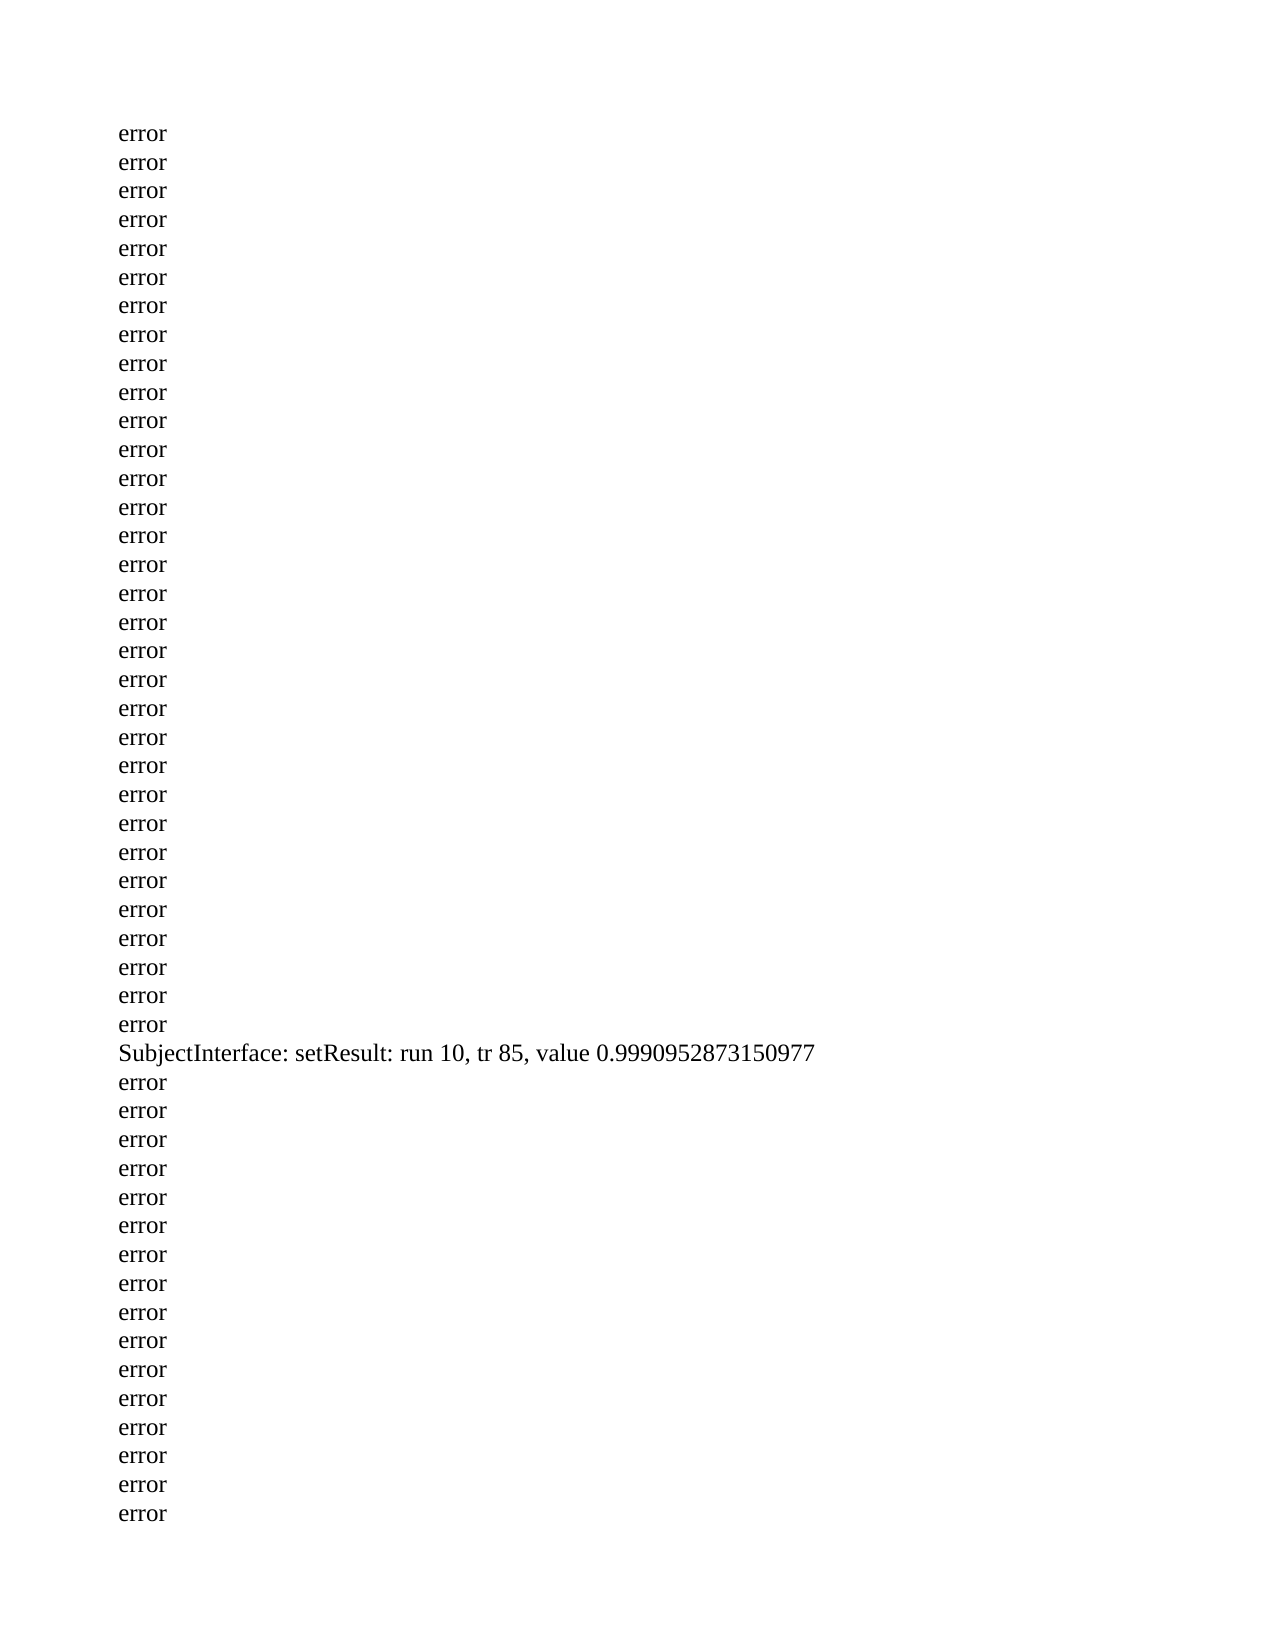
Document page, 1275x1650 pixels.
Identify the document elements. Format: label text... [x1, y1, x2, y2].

text error [118, 147, 1157, 176]
text error [118, 923, 1157, 952]
text error [118, 1326, 1157, 1354]
text error [118, 492, 1157, 521]
text error [118, 837, 1157, 866]
text error [118, 291, 1157, 319]
text error [118, 1096, 1157, 1124]
text error [118, 808, 1157, 837]
text error [118, 952, 1157, 981]
text error [118, 1211, 1157, 1239]
text error [118, 1153, 1157, 1182]
text error [118, 204, 1157, 233]
text error [118, 664, 1157, 693]
text error [118, 1498, 1157, 1527]
text error [118, 722, 1157, 751]
text error [118, 233, 1157, 262]
text error [118, 981, 1157, 1009]
text error [118, 348, 1157, 377]
text error [118, 1268, 1157, 1297]
text error [118, 1067, 1157, 1096]
text error [118, 176, 1157, 204]
text error [118, 1297, 1157, 1326]
text SubjectInterface: setResult: run 10, tr 85, value 0.9990952873150977 [118, 1038, 1157, 1067]
text error [118, 607, 1157, 636]
text error [118, 549, 1157, 578]
text error [118, 521, 1157, 549]
text error [118, 751, 1157, 779]
text error [118, 1469, 1157, 1498]
text error [118, 894, 1157, 923]
text error [118, 578, 1157, 607]
text error [118, 1124, 1157, 1153]
text error [118, 693, 1157, 722]
text error [118, 463, 1157, 492]
text error [118, 1354, 1157, 1383]
text error [118, 779, 1157, 808]
text error [118, 1239, 1157, 1268]
text error [118, 1441, 1157, 1469]
text error [118, 636, 1157, 664]
text error [118, 118, 1157, 147]
text error [118, 1412, 1157, 1441]
text error [118, 1383, 1157, 1412]
text error [118, 262, 1157, 291]
text error [118, 434, 1157, 463]
text error [118, 866, 1157, 894]
text error [118, 1009, 1157, 1038]
text error [118, 406, 1157, 434]
text error [118, 319, 1157, 348]
text error [118, 377, 1157, 406]
text error [118, 1182, 1157, 1211]
